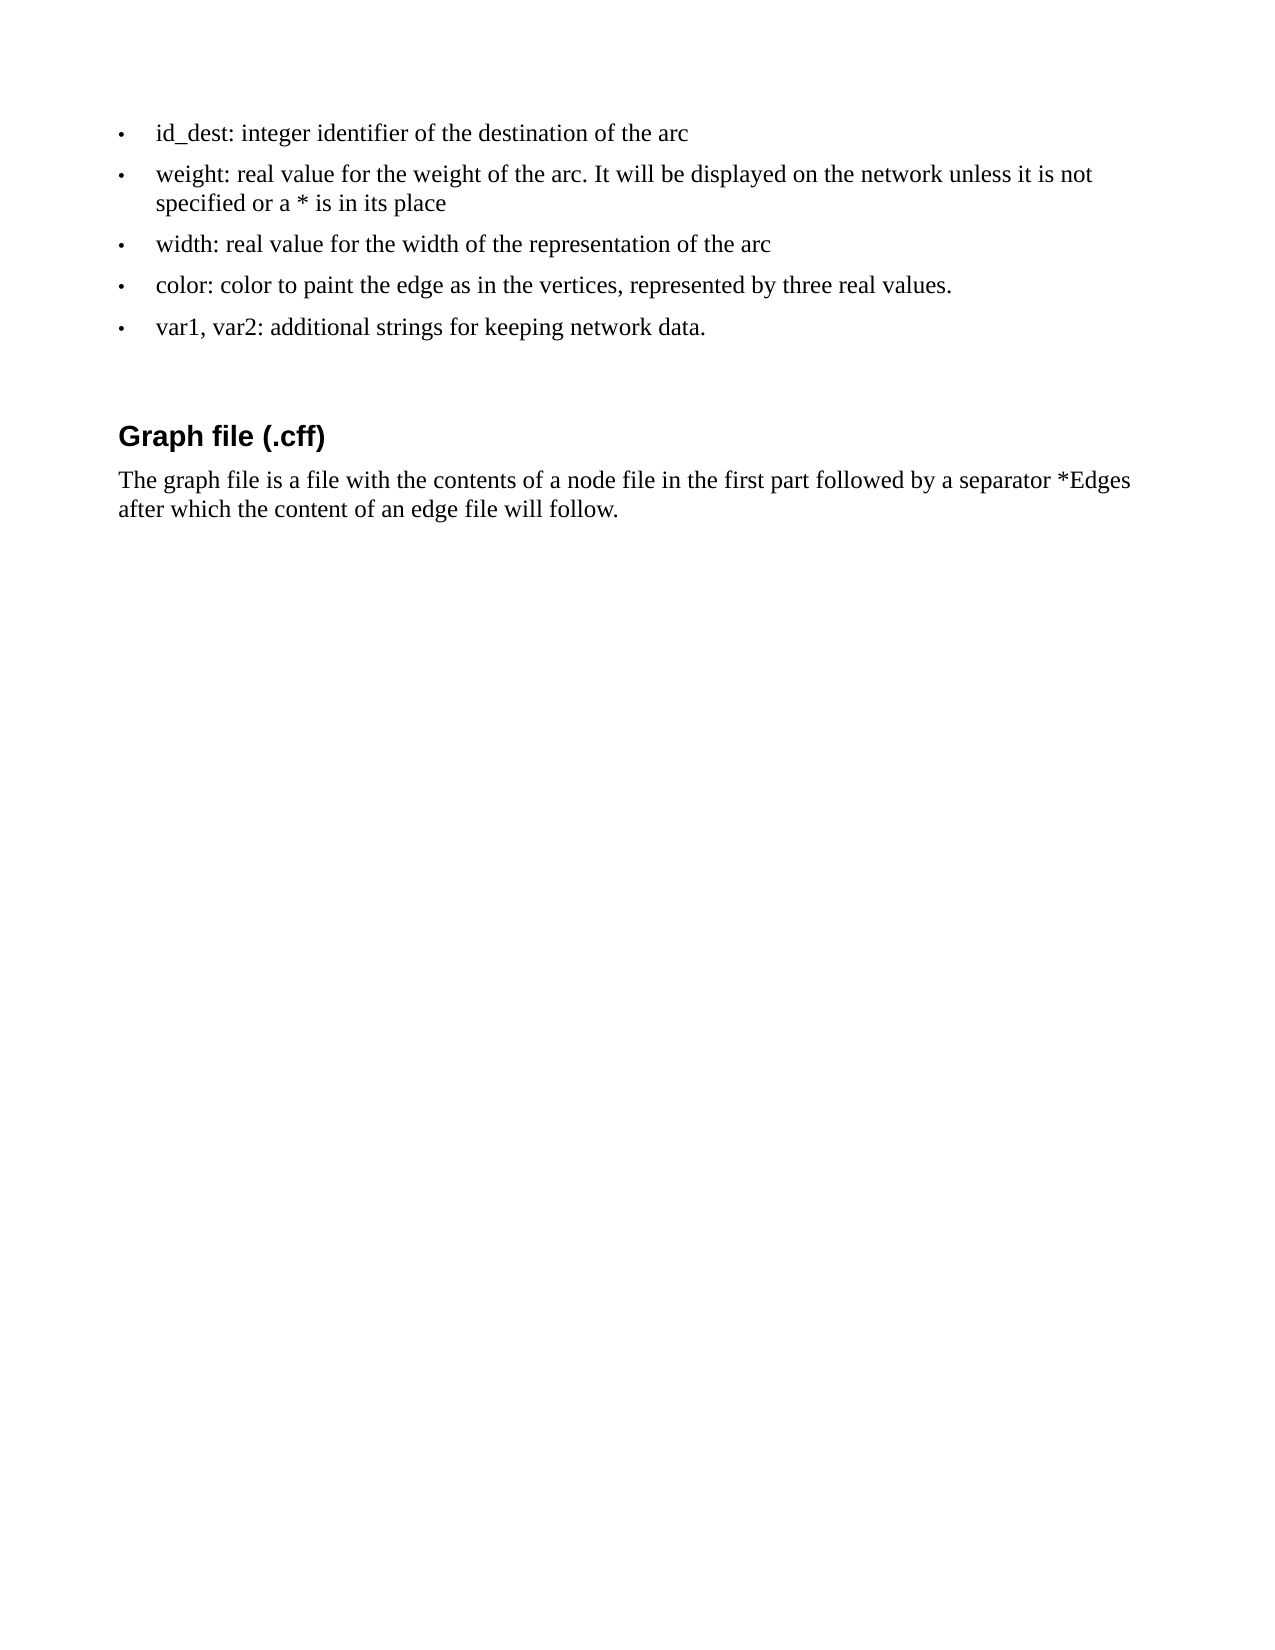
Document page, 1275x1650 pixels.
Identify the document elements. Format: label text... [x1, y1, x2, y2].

text The graph file is a file with the contents of a node file in the first part followed by a separator *Edges after which the content of an edge file will follow. [118, 465, 1157, 523]
list color: color to paint the edge as in the vertices, represented by three real values. [118, 271, 1157, 299]
list width: real value for the width of the representation of the arc [118, 229, 1157, 258]
list weight: real value for the weight of the arc. It will be displayed on the network unless it is not specified or a * is in its place [118, 159, 1157, 217]
list id_dest: integer identifier of the destination of the arc [118, 118, 1157, 147]
subtitle Graph file (.cff) [118, 419, 1157, 453]
list var1, var2: additional strings for keeping network data. [118, 312, 1157, 341]
